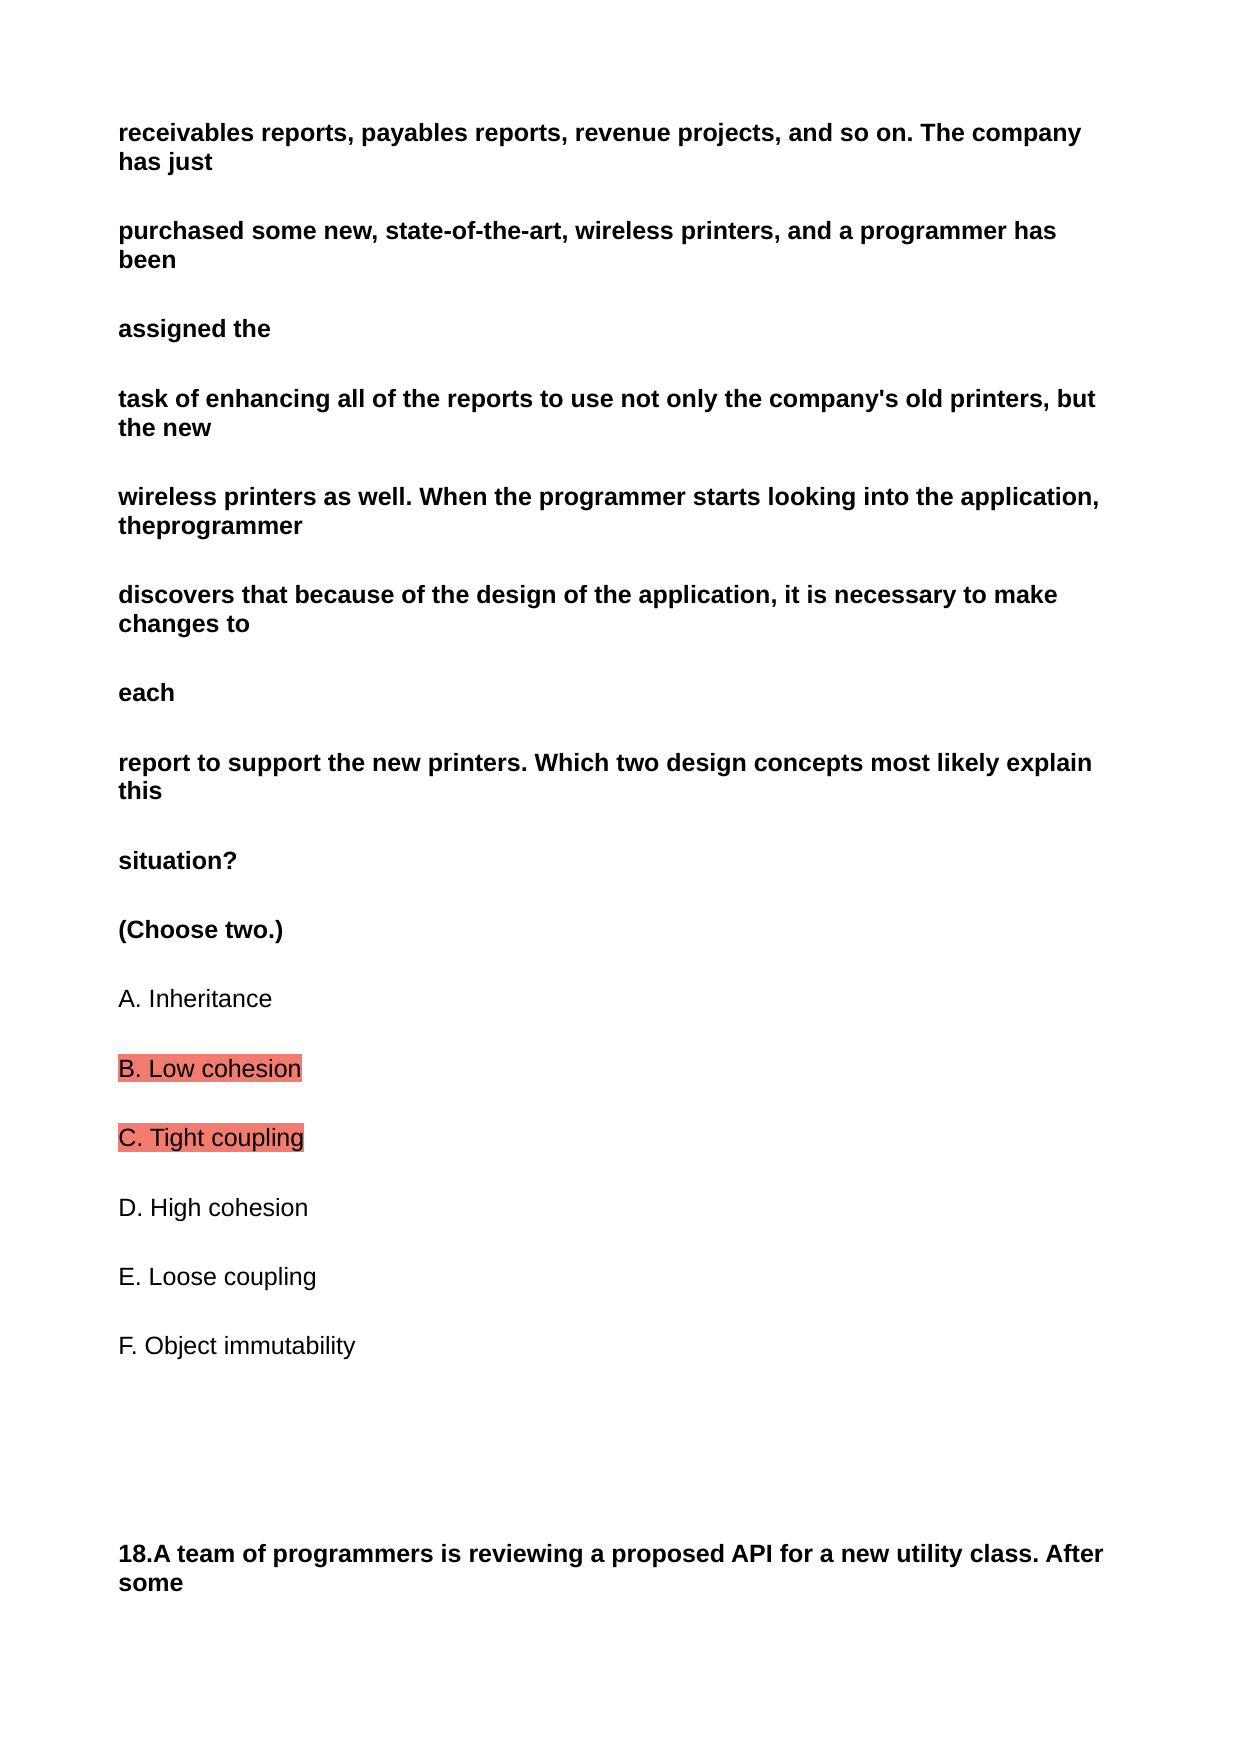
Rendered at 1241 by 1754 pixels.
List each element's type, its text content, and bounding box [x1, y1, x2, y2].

text task of enhancing all of the reports to use not only the company's old printers, but the new [118, 384, 1122, 441]
text report to support the new printers. Which two design concepts most likely explain this [118, 747, 1122, 805]
text 18.A team of programmers is reviewing a proposed API for a new utility class. After some [118, 1539, 1122, 1597]
text F. Object immutability [118, 1331, 1122, 1360]
text C. Tight coupling [118, 1123, 1122, 1152]
text assigned the [118, 314, 1122, 343]
text each [118, 678, 1122, 707]
text discovers that because of the design of the application, it is necessary to make changes to [118, 580, 1122, 637]
text wireless printers as well. When the programmer starts looking into the application, theprogrammer [118, 482, 1122, 539]
text receivables reports, payables reports, revenue projects, and so on. The company has just [118, 118, 1122, 176]
text B. Low cohesion [118, 1054, 1122, 1082]
text D. High cohesion [118, 1192, 1122, 1221]
text situation? [118, 846, 1122, 874]
text (Choose two.) [118, 915, 1122, 944]
text A. Inheritance [118, 984, 1122, 1013]
text purchased some new, state-of-the-art, wireless printers, and a programmer has been [118, 216, 1122, 274]
text E. Loose coupling [118, 1262, 1122, 1291]
